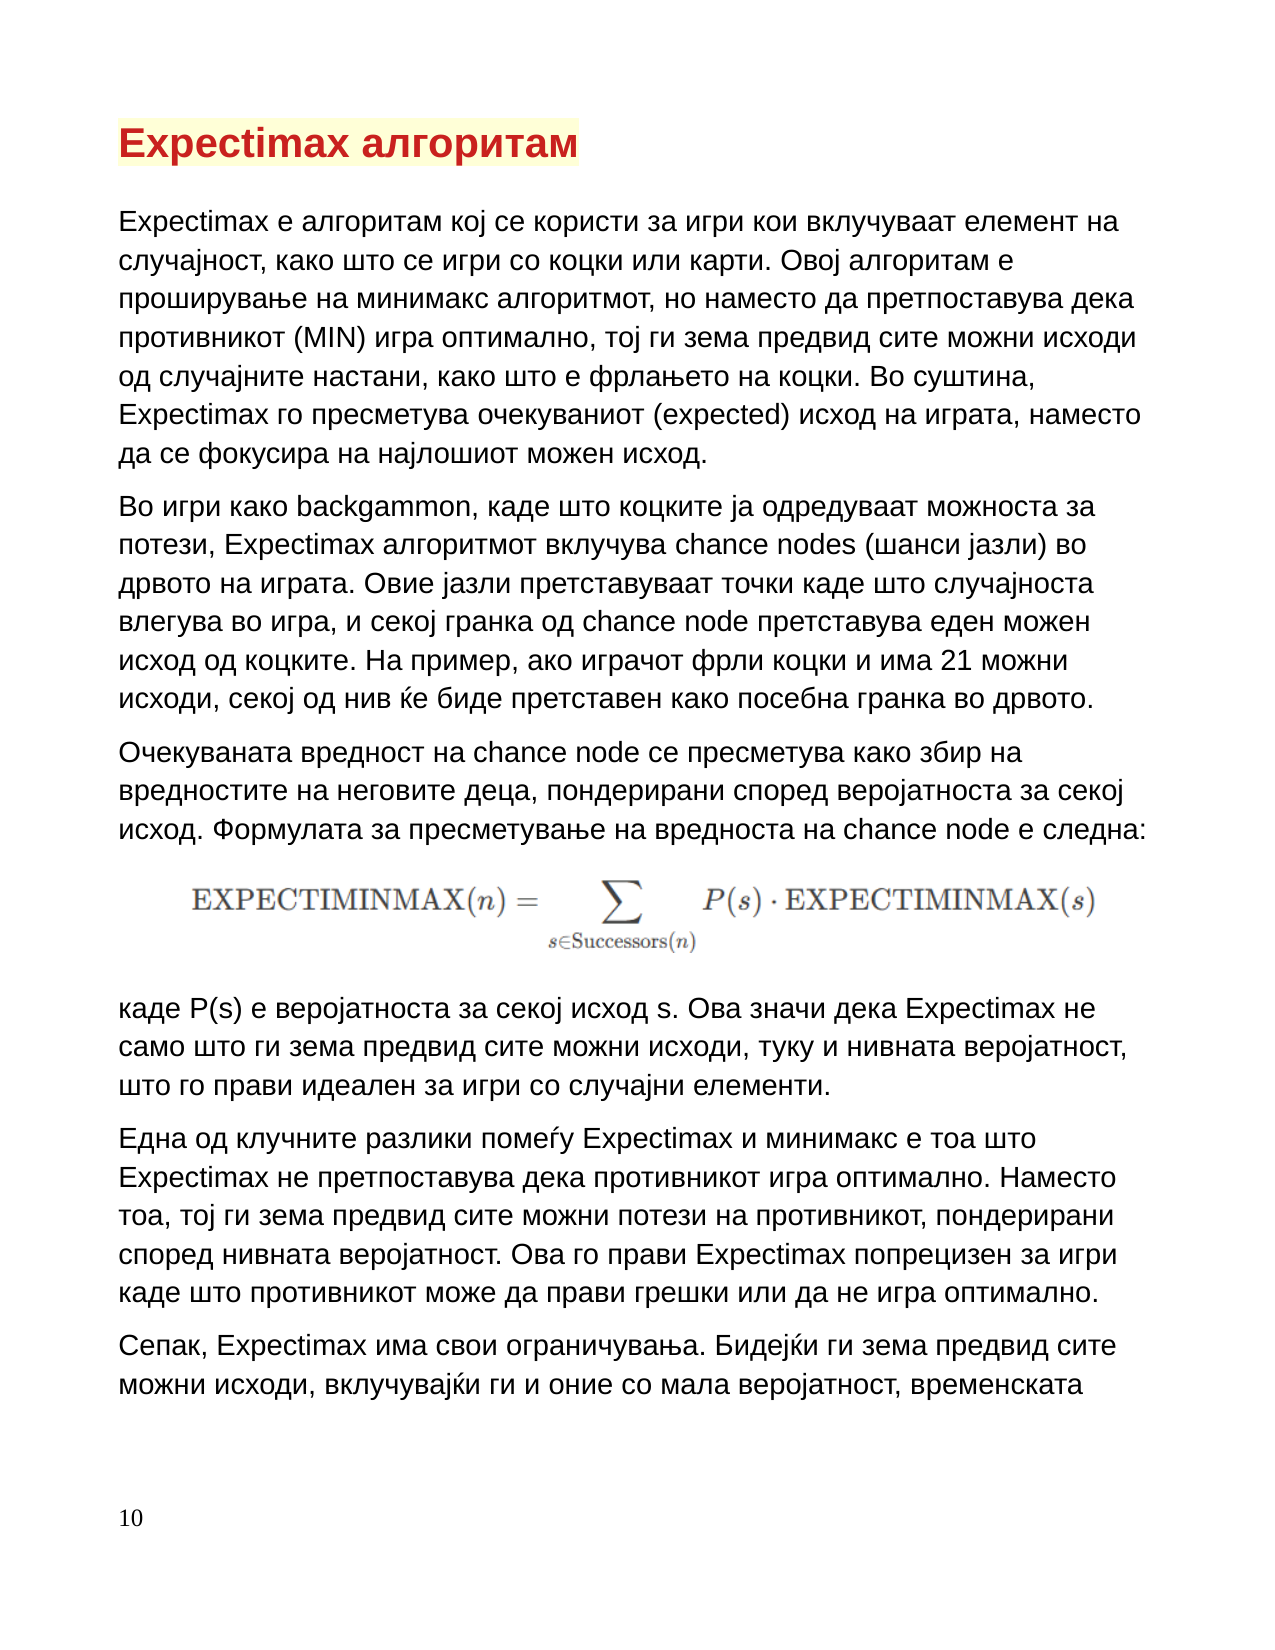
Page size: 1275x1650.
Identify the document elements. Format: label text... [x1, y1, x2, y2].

text Expectimax е алгоритам кој се користи за игри кои вклучуваат елемент на случајност, како што се игри со коцки или карти. Овој алгоритам е проширување на минимакс алгоритмот, но наместо да претпоставува дека противникот (MIN) игра оптимално, тој ги зема предвид сите можни исходи од случајните настани, како што е фрлањето на коцки. Во суштина, Expectimax го пресметува очекуваниот (expected) исход на играта, наместо да се фокусира на најлошиот можен исход. [118, 204, 1157, 469]
text каде P(s) е веројатноста за секој исход s. Ова значи дека Expectimax не само што ги зема предвид сите можни исходи, туку и нивната веројатност, што го прави идеален за игри со случајни елементи. [118, 991, 1157, 1101]
text Сепак, Expectimax има свои ограничувања. Бидејќи ги зема предвид сите можни исходи, вклучувајќи ги и оние со мала веројатност, временската [118, 1328, 1157, 1400]
picture [170, 865, 1105, 953]
text Очекуваната вредност на chance node се пресметува како збир на вредностите на неговите деца, пондерирани според веројатноста за секој исход. Формулата за пресметување на вредноста на chance node е следна: [118, 735, 1157, 845]
text Во игри како backgammon, каде што коцките ја одредуваат можноста за потези, Expectimax алгоритмот вклучува chance nodes (шанси јазли) во дрвото на играта. Овие јазли претставуваат точки каде што случајноста влегува во игра, и секој гранка од chance node претставува еден можен исход од коцките. На пример, ако играчот фрли коцки и има 21 можни исходи, секој од нив ќе биде претставен како посебна гранка во дрвото. [118, 489, 1157, 715]
text Една од клучните разлики помеѓу Expectimax и минимакс е тоа што Expectimax не претпоставува дека противникот игра оптимално. Наместо тоа, тој ги зема предвид сите можни потези на противникот, пондерирани според нивната веројатност. Ова го прави Expectimax попрецизен за игри каде што противникот може да прави грешки или да не игра оптимално. [118, 1121, 1157, 1309]
text Expectimax алгоритам [118, 118, 1157, 166]
